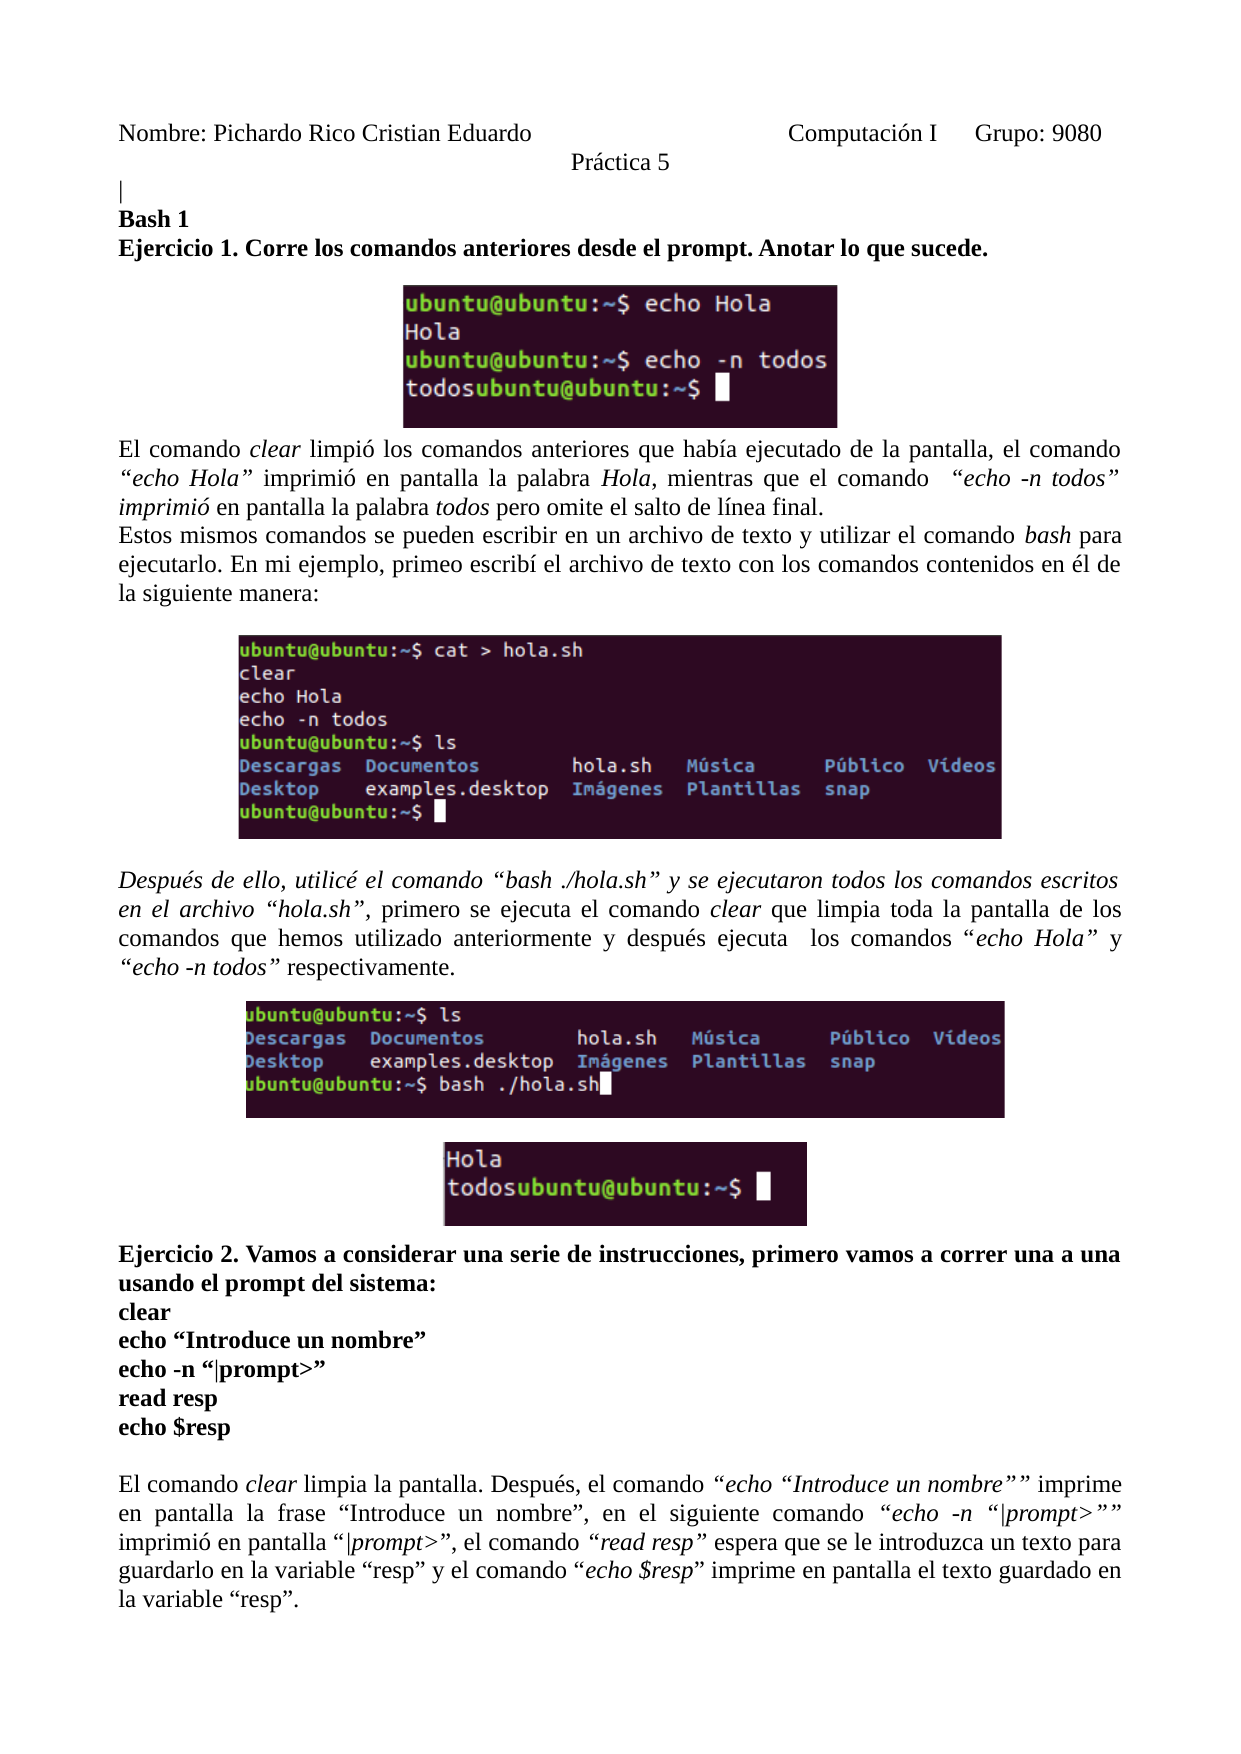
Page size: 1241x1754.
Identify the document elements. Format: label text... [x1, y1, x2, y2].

text Práctica 5 [118, 147, 1122, 176]
text El comando clear limpia la pantalla. Después, el comando “echo “Introduce un nombre”” imprime en pantalla la frase “Introduce un nombre”, en el siguiente comando “echo -n “|prompt>”” imprimió en pantalla “|prompt>”, el comando “read resp” espera que se le introduzca un texto para guardarlo en la variable “resp” y el comando “echo $resp” imprime en pantalla el texto guardado en la variable “resp”. [118, 1469, 1122, 1613]
text echo -n “|prompt>” [118, 1354, 1122, 1383]
picture [402, 285, 838, 428]
text Bash 1 [118, 204, 1122, 233]
picture [246, 1001, 1005, 1118]
text echo $resp [118, 1412, 1122, 1441]
text El comando clear limpió los comandos anteriores que había ejecutado de la pantalla, el comando “echo Hola” imprimió en pantalla la palabra Hola, mientras que el comando “echo -n todos” imprimió en pantalla la palabra todos pero omite el salto de línea final. [118, 434, 1122, 521]
text Ejercicio 1. Corre los comandos anteriores desde el prompt. Anotar lo que sucede. [118, 233, 1122, 262]
picture [442, 1142, 807, 1226]
text echo “Introduce un nombre” [118, 1326, 1122, 1354]
text clear [118, 1297, 1122, 1326]
text Ejercicio 2. Vamos a considerar una serie de instrucciones, primero vamos a correr una a una usando el prompt del sistema: [118, 1239, 1122, 1297]
text | [118, 176, 1122, 204]
text Nombre: Pichardo Rico Cristian Eduardo Computación I Grupo: 9080 [118, 118, 1122, 147]
text Después de ello, utilicé el comando “bash ./hola.sh” y se ejecutaron todos los comandos escritos en el archivo “hola.sh”, primero se ejecuta el comando clear que limpia toda la pantalla de los comandos que hemos utilizado anteriormente y después ejecuta los comandos “echo Hola” y “echo -n todos” respectivamente. [118, 866, 1122, 981]
text read resp [118, 1383, 1122, 1412]
picture [238, 635, 1002, 839]
text Estos mismos comandos se pueden escribir en un archivo de texto y utilizar el comando bash para ejecutarlo. En mi ejemplo, primeo escribí el archivo de texto con los comandos contenidos en él de la siguiente manera: [118, 521, 1122, 607]
